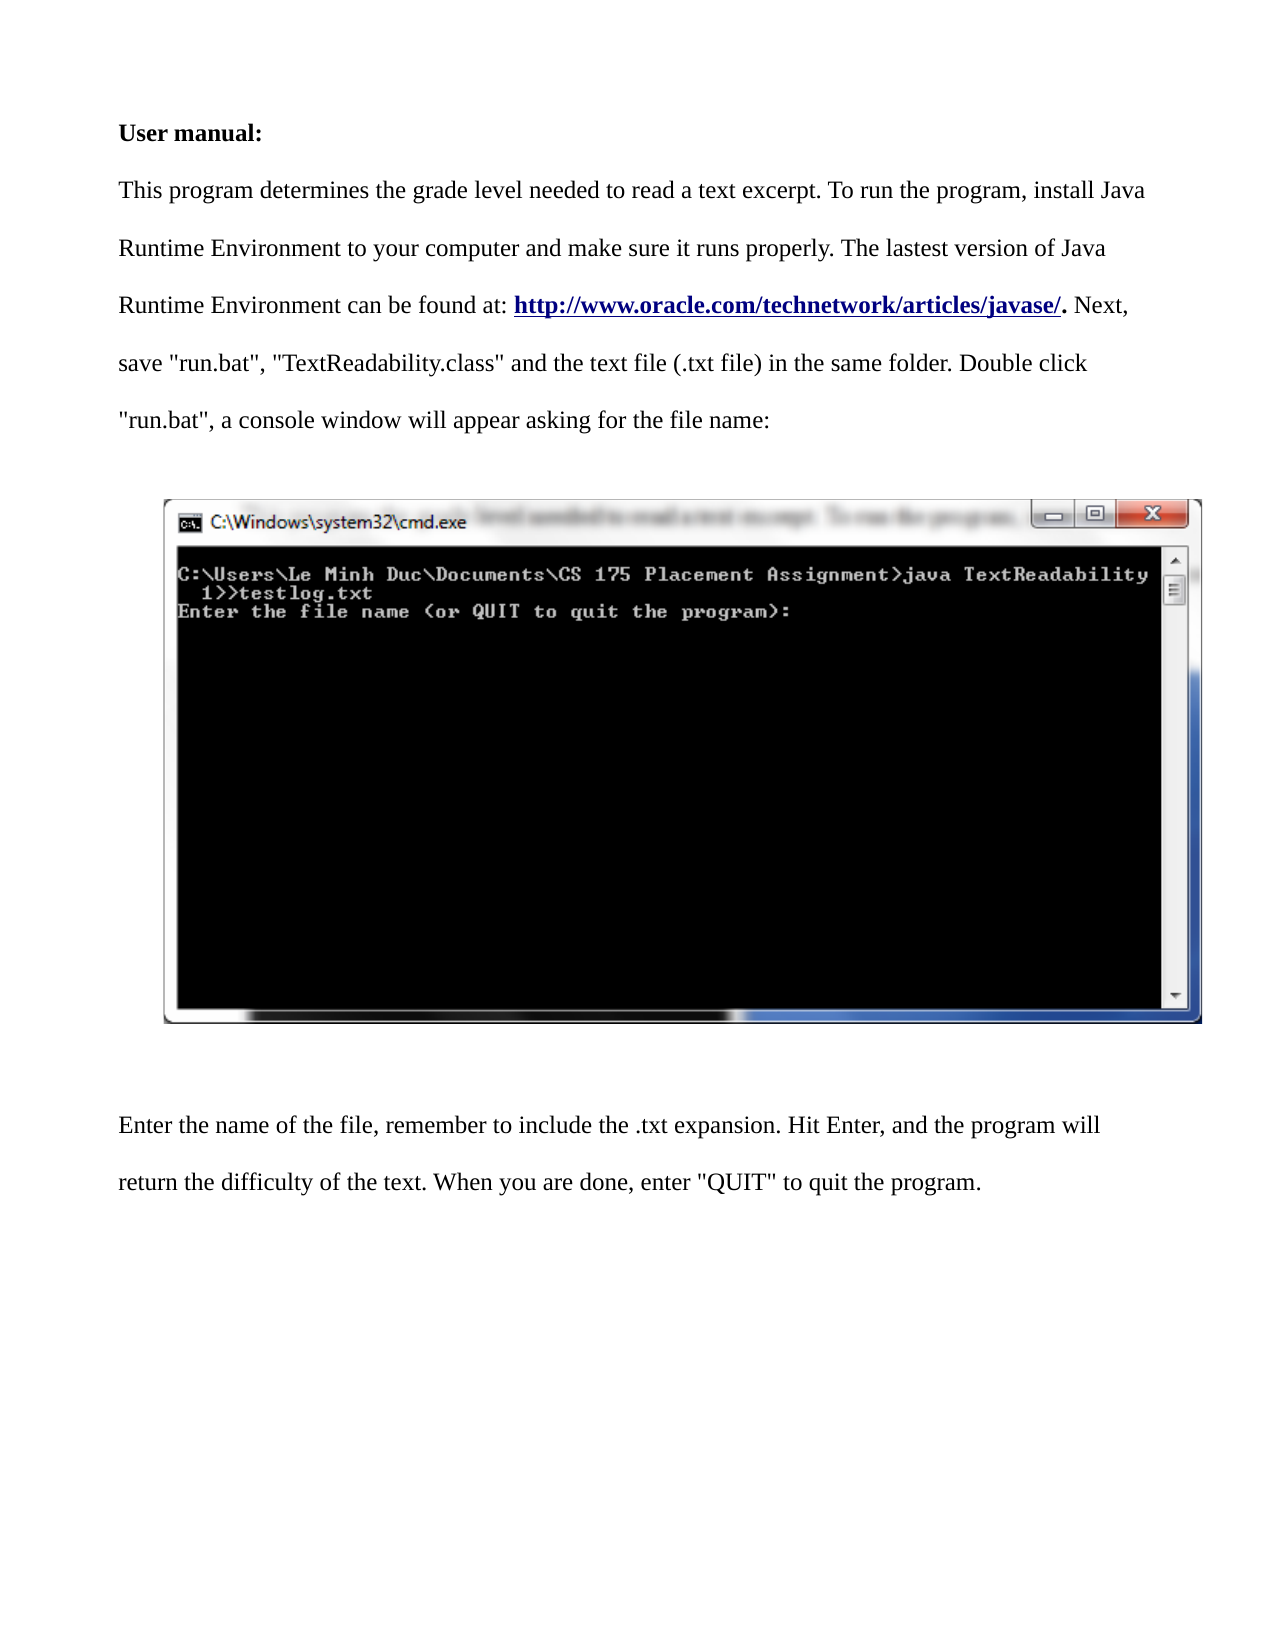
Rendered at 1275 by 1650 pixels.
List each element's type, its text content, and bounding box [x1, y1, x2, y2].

text User manual: [118, 118, 1157, 147]
text This program determines the grade level needed to read a text excerpt. To run the program, install Java Runtime Environment to your computer and make sure it runs properly. The lastest version of Java Runtime Environment can be found at: http://www.oracle.com/technetwork/articles/javase/. Next, save "run.bat", "TextReadability.class" and the text file (.txt file) in the same folder. Double click "run.bat", a console window will appear asking for the file name: [118, 176, 1157, 434]
text Enter the name of the file, remember to include the .txt expansion. Hit Enter, and the program will return the difficulty of the text. When you are done, enter "QUIT" to quit the program. [118, 1110, 1157, 1196]
picture [163, 499, 1203, 1024]
